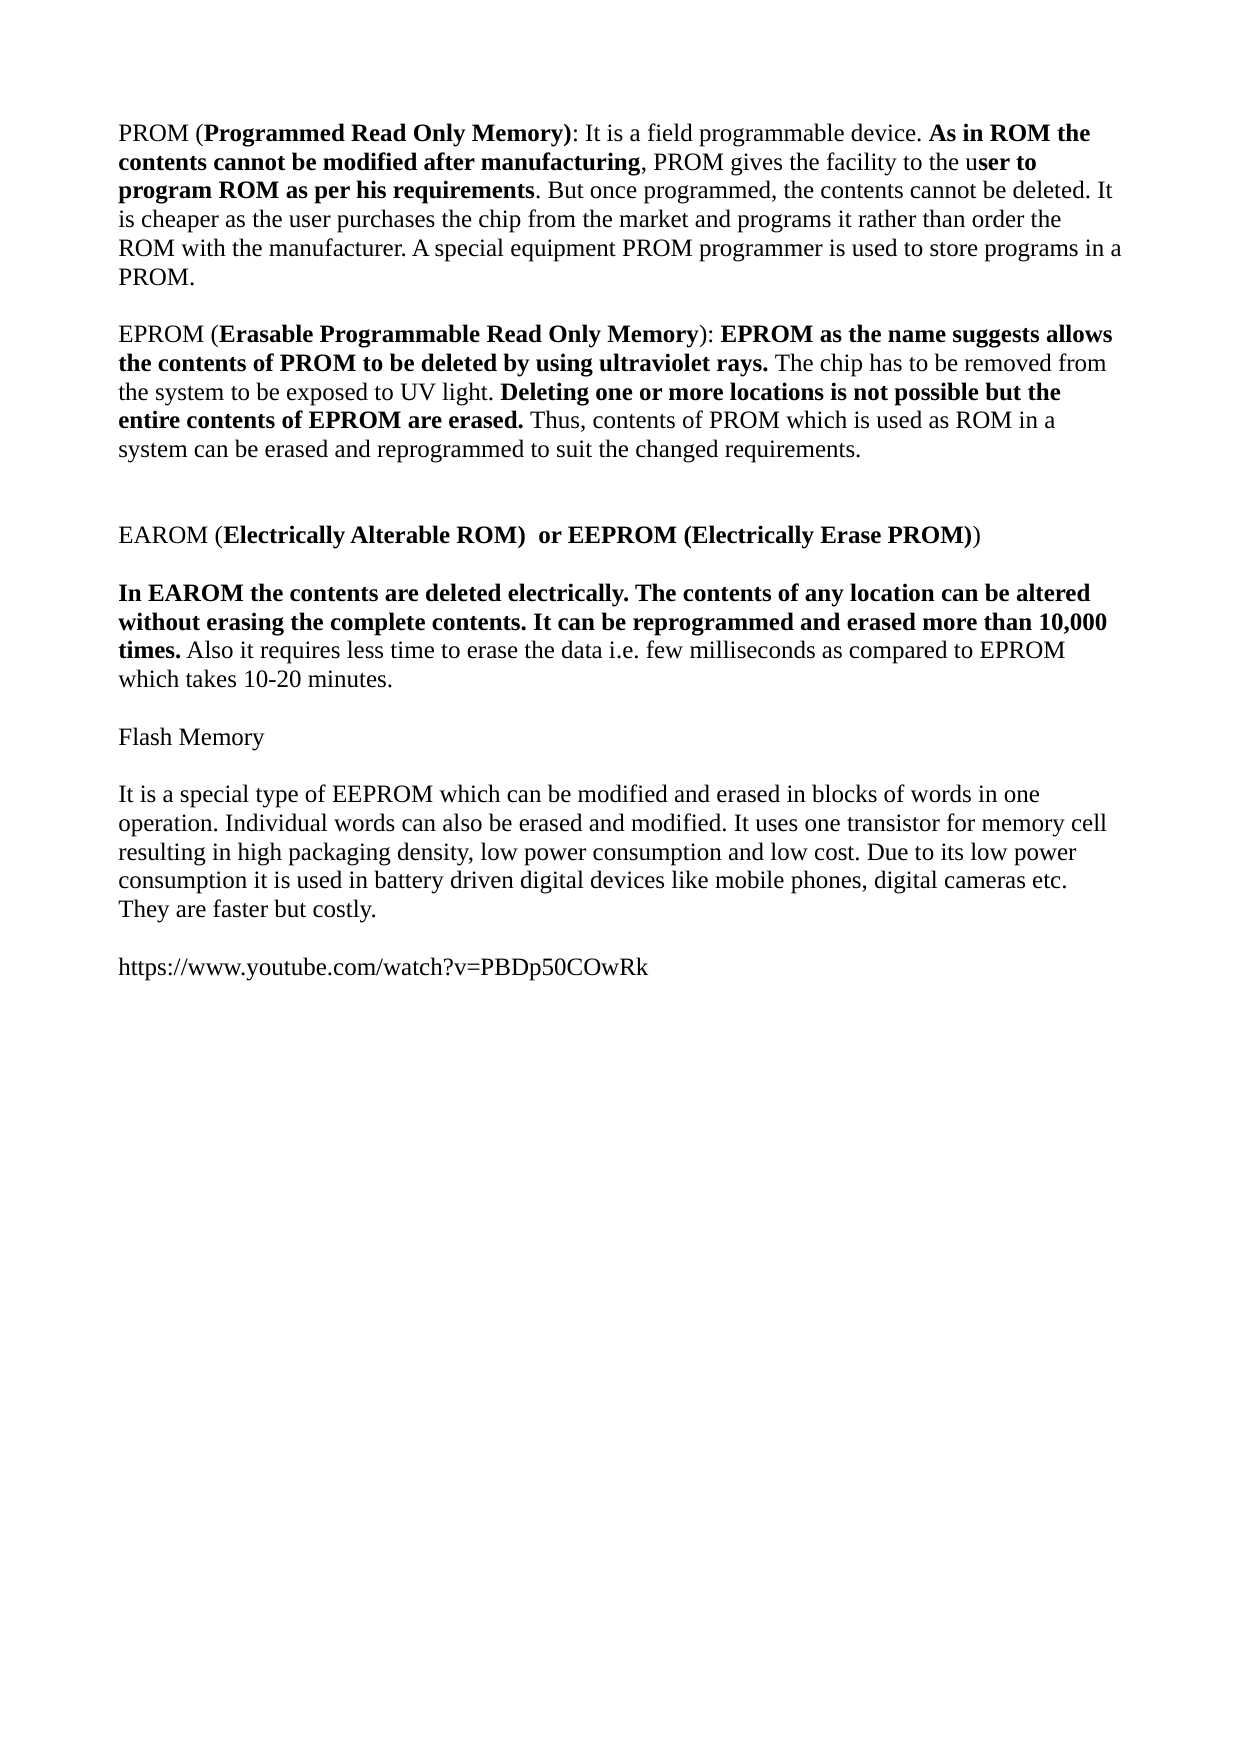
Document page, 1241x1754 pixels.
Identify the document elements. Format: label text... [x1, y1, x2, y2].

text It is a special type of EEPROM which can be modified and erased in blocks of words in one operation. Individual words can also be erased and modified. It uses one transistor for memory cell resulting in high packaging density, low power consumption and low cost. Due to its low power consumption it is used in battery driven digital devices like mobile phones, digital cameras etc. They are faster but costly. [118, 779, 1122, 923]
text PROM (Programmed Read Only Memory): It is a field programmable device. As in ROM the contents cannot be modified after manufacturing, PROM gives the facility to the user to program ROM as per his requirements. But once programmed, the contents cannot be deleted. It is cheaper as the user purchases the chip from the market and programs it rather than order the ROM with the manufacturer. A special equipment PROM programmer is used to store programs in a PROM. [118, 118, 1122, 291]
text EAROM (Electrically Alterable ROM) or EEPROM (Electrically Erase PROM)) [118, 521, 1122, 549]
text EPROM (Erasable Programmable Read Only Memory): EPROM as the name suggests allows the contents of PROM to be deleted by using ultraviolet rays. The chip has to be removed from the system to be exposed to UV light. Deleting one or more locations is not possible but the entire contents of EPROM are erased. Thus, contents of PROM which is used as ROM in a system can be erased and reprogrammed to suit the changed requirements. [118, 319, 1122, 463]
text Flash Memory [118, 722, 1122, 751]
text https://www.youtube.com/watch?v=PBDp50COwRk [118, 952, 1122, 981]
text In EAROM the contents are deleted electrically. The contents of any location can be altered without erasing the complete contents. It can be reprogrammed and erased more than 10,000 times. Also it requires less time to erase the data i.e. few milliseconds as compared to EPROM which takes 10-20 minutes. [118, 578, 1122, 693]
